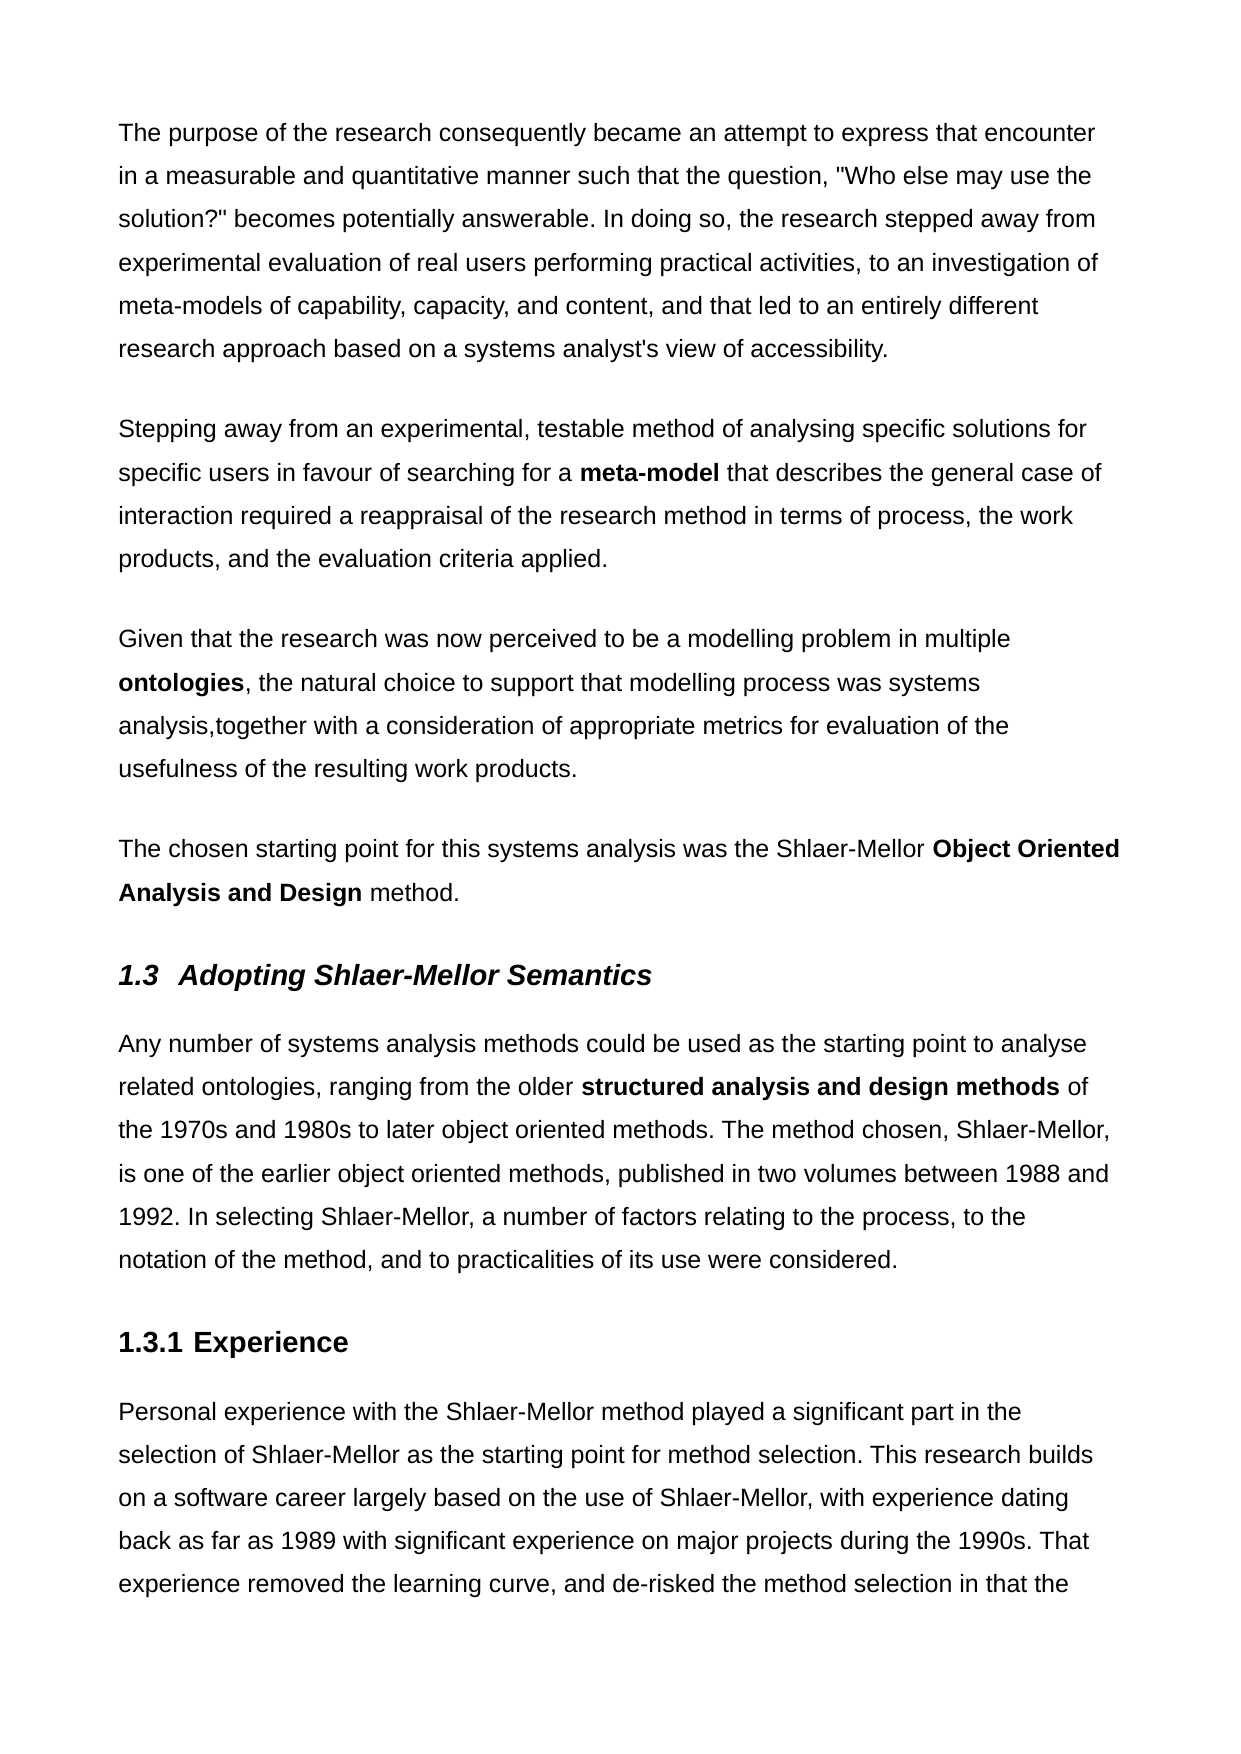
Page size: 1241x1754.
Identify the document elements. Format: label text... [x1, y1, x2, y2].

subtitle Adopting Shlaer-Mellor Semantics [118, 958, 1122, 992]
text Stepping away from an experimental, testable method of analysing specific solutions for specific users in favour of searching for a meta-model that describes the general case of interaction required a reappraisal of the research method in terms of process, the work products, and the evaluation criteria applied. [118, 414, 1122, 572]
text Personal experience with the Shlaer-Mellor method played a significant part in the selection of Shlaer-Mellor as the starting point for method selection. This research builds on a software career largely based on the use of Shlaer-Mellor, with experience dating back as far as 1989 with significant experience on major projects during the 1990s. That experience removed the learning curve, and de-risked the method selection in that the [118, 1396, 1122, 1598]
text The purpose of the research consequently became an attempt to express that encounter in a measurable and quantitative manner such that the question, "Who else may use the solution?" becomes potentially answerable. In doing so, the research stepped away from experimental evaluation of real users performing practical activities, to an investigation of meta-models of capability, capacity, and content, and that led to an entirely different research approach based on a systems analyst's view of accessibility. [118, 118, 1122, 362]
text The chosen starting point for this systems analysis was the Shlaer-Mellor Object Oriented Analysis and Design method. [118, 834, 1122, 906]
text Given that the research was now perceived to be a modelling problem in multiple ontologies, the natural choice to support that modelling process was systems analysis,together with a consideration of appropriate metrics for evaluation of the usefulness of the resulting work products. [118, 624, 1122, 782]
subtitle Experience [118, 1325, 1122, 1359]
text Any number of systems analysis methods could be used as the starting point to analyse related ontologies, ranging from the older structured analysis and design methods of the 1970s and 1980s to later object oriented methods. The method chosen, Shlaer-Mellor, is one of the earlier object oriented methods, published in two volumes between 1988 and 1992. In selecting Shlaer-Mellor, a number of factors relating to the process, to the notation of the method, and to practicalities of its use were considered. [118, 1029, 1122, 1273]
